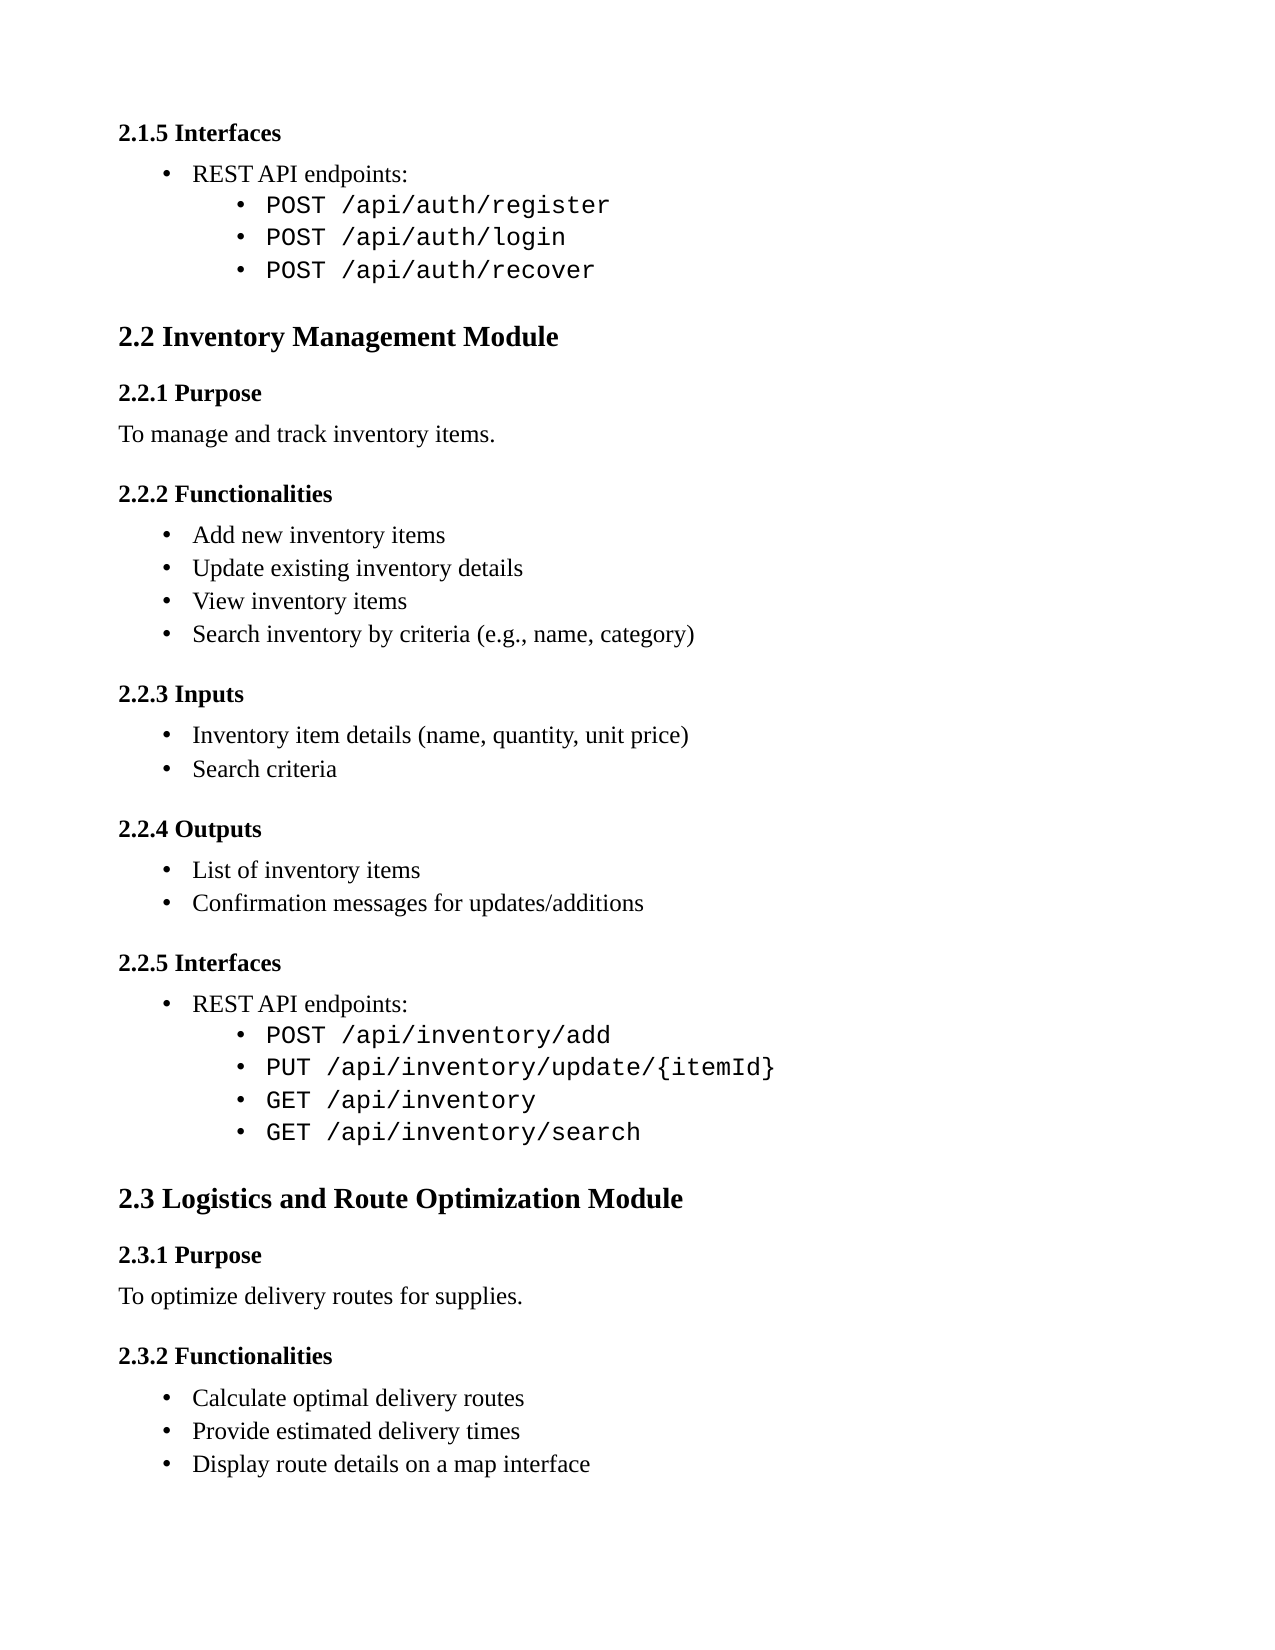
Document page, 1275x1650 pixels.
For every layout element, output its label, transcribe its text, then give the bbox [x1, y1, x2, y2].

list Display route details on a map interface [162, 1449, 1157, 1477]
subtitle 2.3.2 Functionalities [118, 1341, 1157, 1370]
list REST API endpoints: [162, 989, 1157, 1018]
subtitle 2.2.5 Interfaces [118, 948, 1157, 977]
list PUT /api/inventory/update/{itemId} [236, 1055, 1157, 1083]
list GET /api/inventory/search [236, 1120, 1157, 1148]
list Search criteria [162, 754, 1157, 782]
list POST /api/auth/login [236, 225, 1157, 253]
subtitle 2.2.2 Functionalities [118, 479, 1157, 508]
subtitle 2.1.5 Interfaces [118, 118, 1157, 147]
subtitle 2.3 Logistics and Route Optimization Module [118, 1182, 1157, 1215]
subtitle 2.2.1 Purpose [118, 378, 1157, 406]
list List of inventory items [162, 855, 1157, 884]
list REST API endpoints: [162, 159, 1157, 188]
text To optimize delivery routes for supplies. [118, 1281, 1157, 1310]
subtitle 2.2.4 Outputs [118, 814, 1157, 842]
list POST /api/auth/recover [236, 257, 1157, 286]
list Calculate optimal delivery routes [162, 1383, 1157, 1411]
subtitle 2.3.1 Purpose [118, 1240, 1157, 1269]
text To manage and track inventory items. [118, 419, 1157, 448]
list Search inventory by criteria (e.g., name, category) [162, 619, 1157, 648]
list Update existing inventory details [162, 553, 1157, 582]
list Provide estimated delivery times [162, 1416, 1157, 1444]
list Add new inventory items [162, 520, 1157, 549]
list Inventory item details (name, quantity, unit price) [162, 721, 1157, 749]
list Confirmation messages for updates/additions [162, 888, 1157, 917]
subtitle 2.2.3 Inputs [118, 679, 1157, 708]
list GET /api/inventory [236, 1087, 1157, 1116]
list POST /api/auth/register [236, 192, 1157, 221]
list View inventory items [162, 586, 1157, 615]
subtitle 2.2 Inventory Management Module [118, 319, 1157, 353]
list POST /api/inventory/add [236, 1022, 1157, 1051]
